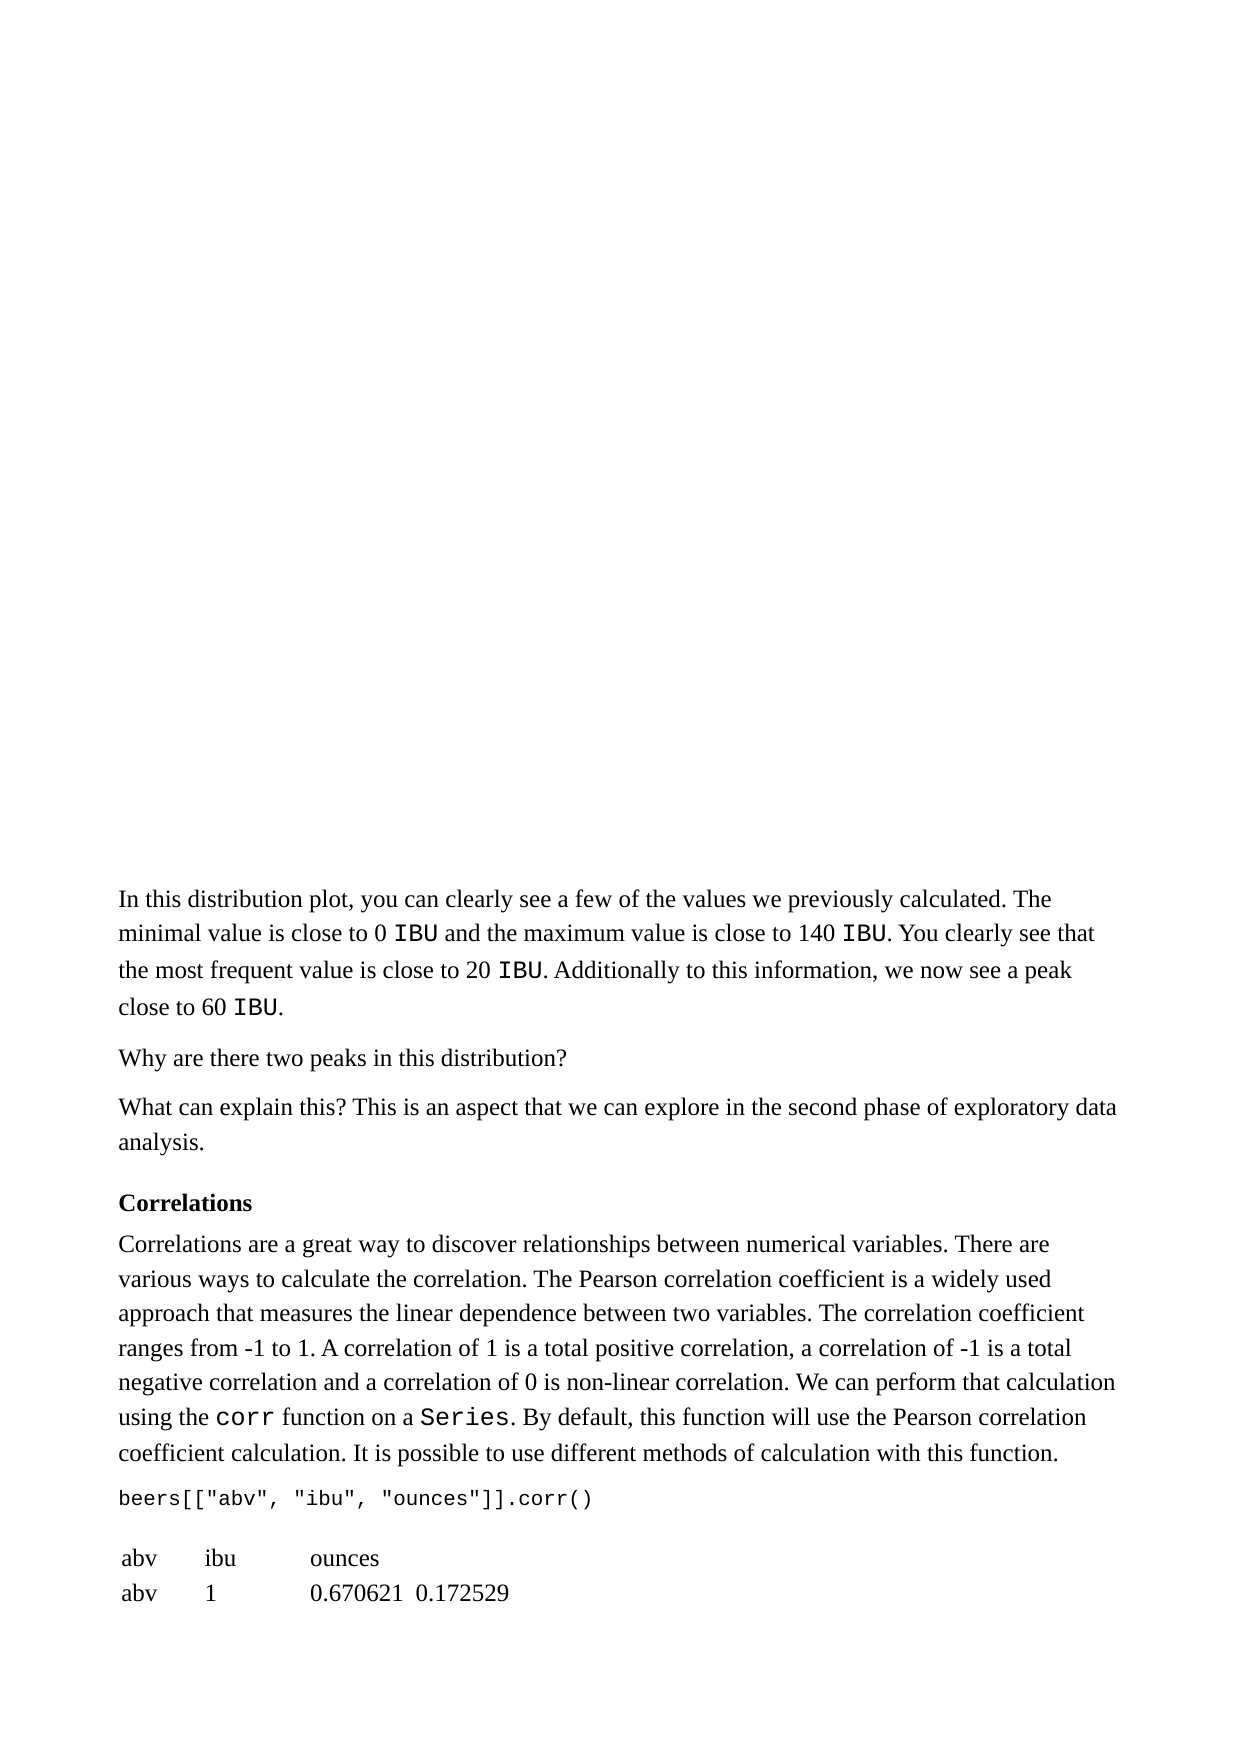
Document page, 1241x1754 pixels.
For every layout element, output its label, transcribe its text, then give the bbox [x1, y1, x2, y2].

table_header ibu [201, 1541, 307, 1575]
text Correlations are a great way to discover relationships between numerical variables. There are various ways to calculate the correlation. The Pearson correlation coefficient is a widely used approach that measures the linear dependence between two variables. The correlation coefficient ranges from -1 to 1. A correlation of 1 is a total positive correlation, a correlation of -1 is a total negative correlation and a correlation of 0 is non-linear correlation. We can perform that calculation using the corr function on a Series. By default, this function will use the Pearson correlation coefficient calculation. It is possible to use different methods of calculation with this function. [118, 1229, 1122, 1467]
text In this distribution plot, you can clearly see a few of the values we previously calculated. The minimal value is close to 0 IBU and the maximum value is close to 140 IBU. You clearly see that the most frequent value is close to 20 IBU. Additionally to this information, we now see a peak close to 60 IBU. [118, 884, 1122, 1022]
table_header ounces [307, 1541, 412, 1575]
table_cell 1 [201, 1575, 307, 1610]
text beers[["abv", "ibu", "ounces"]].corr() [118, 1487, 1122, 1511]
text What can explain this? This is an aspect that we can explore in the second phase of exploratory data analysis. [118, 1092, 1122, 1155]
table_cell 0.670621 [307, 1575, 412, 1610]
subtitle Correlations [118, 1188, 1122, 1217]
table_cell abv [118, 1575, 201, 1610]
table_header abv [118, 1541, 201, 1575]
table_header [413, 1541, 524, 1575]
table_cell 0.172529 [413, 1575, 524, 1610]
text Why are there two peaks in this distribution? [118, 1043, 1122, 1072]
